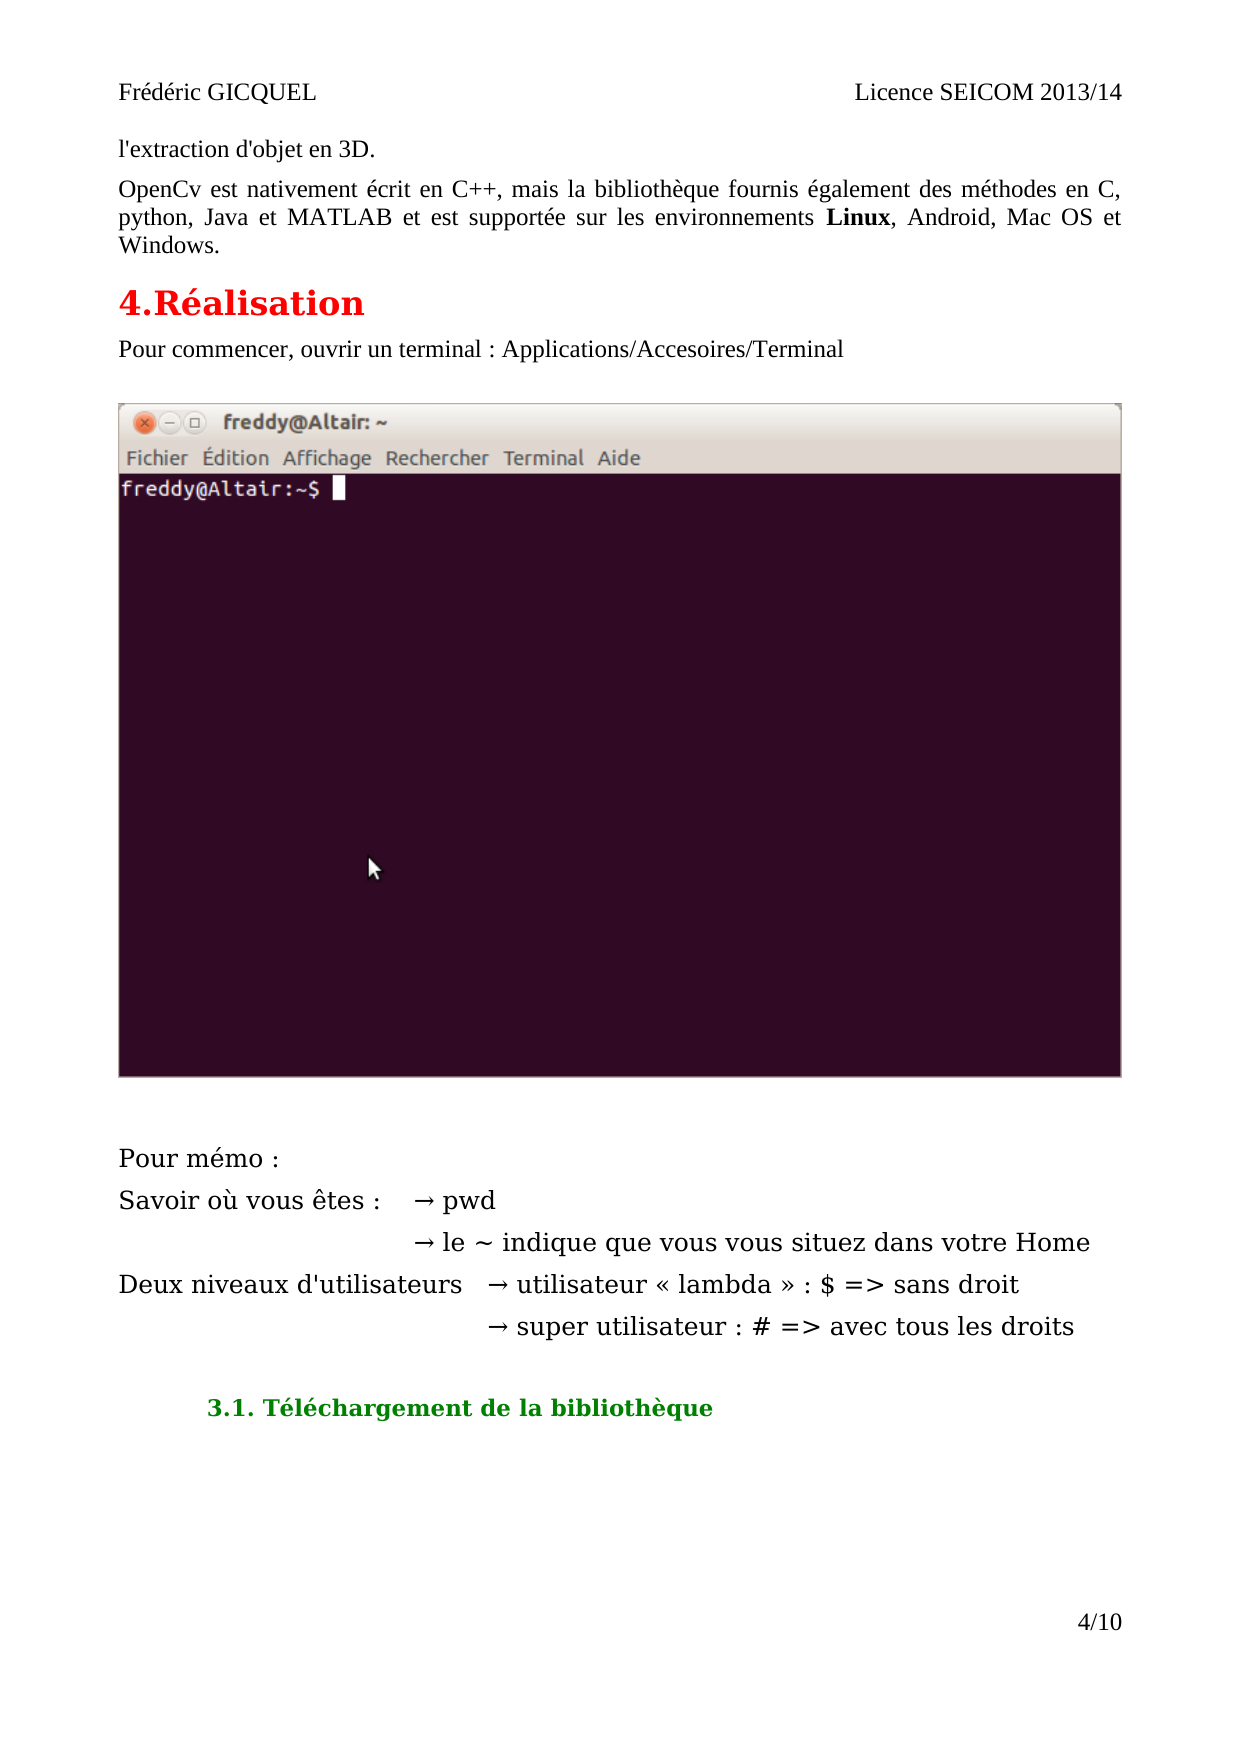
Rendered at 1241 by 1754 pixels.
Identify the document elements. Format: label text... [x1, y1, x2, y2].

text OpenCv est nativement écrit en C++, mais la bibliothèque fournis également des méthodes en C, python, Java et MATLAB et est supportée sur les environnements Linux, Android, Mac OS et Windows. [118, 176, 1122, 259]
text Pour commencer, ouvrir un terminal : Applications/Accesoires/Terminal [118, 336, 1122, 363]
text l'extraction d'objet en 3D. [118, 135, 1122, 163]
text → super utilisateur : # => avec tous les droits [118, 1312, 1122, 1341]
text Savoir où vous êtes : → pwd [118, 1186, 1122, 1216]
text Deux niveaux d'utilisateurs → utilisateur « lambda » : $ => sans droit [118, 1270, 1122, 1299]
subtitle 4.Réalisation [118, 284, 1122, 323]
text Pour mémo : [118, 1144, 1122, 1174]
text → le ~ indique que vous vous situez dans votre Home [118, 1228, 1122, 1257]
picture [118, 403, 1122, 1078]
subtitle 3.1. Téléchargement de la bibliothèque [207, 1395, 1122, 1422]
